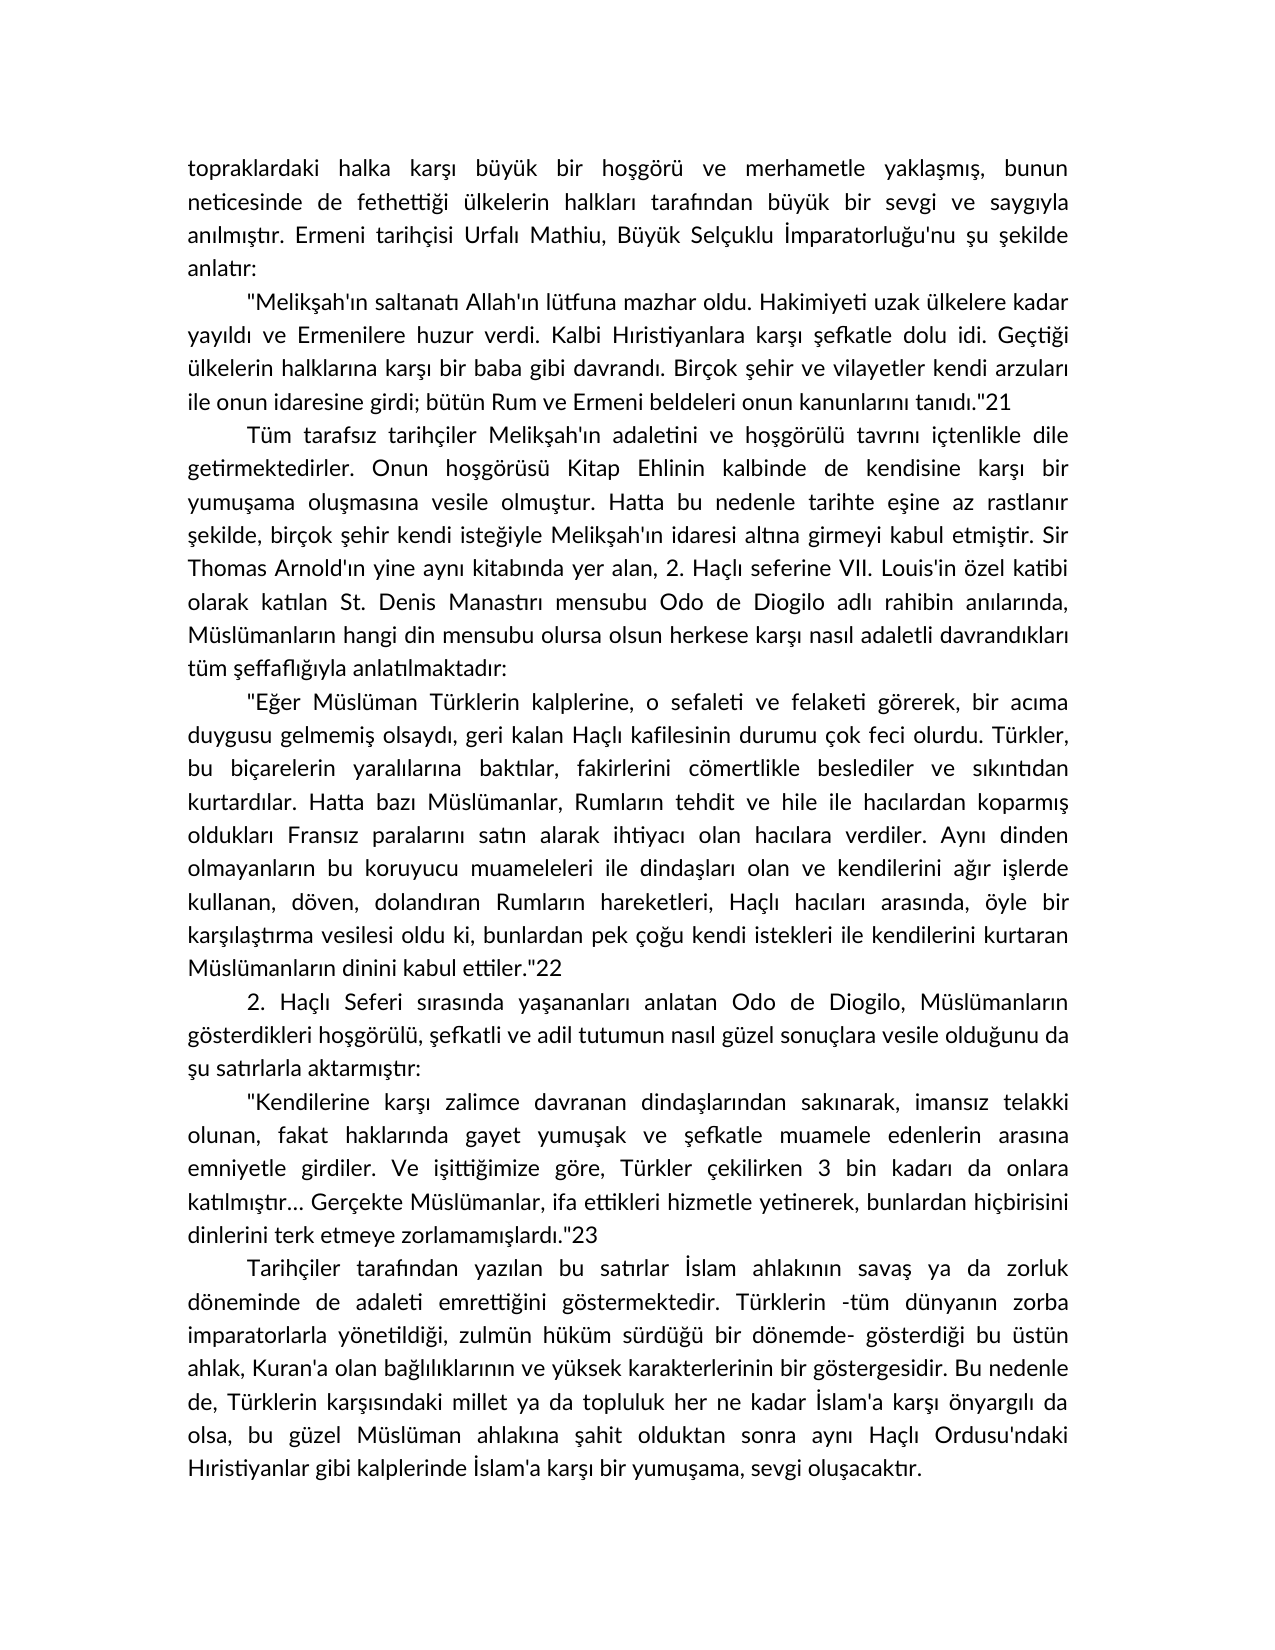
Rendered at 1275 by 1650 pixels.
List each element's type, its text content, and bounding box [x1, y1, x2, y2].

text Tarihçiler tarafından yazılan bu satırlar İslam ahlakının savaş ya da zorluk döneminde de adaleti emrettiğini göstermektedir. Türklerin -tüm dünyanın zorba imparatorlarla yönetildiği, zulmün hüküm sürdüğü bir dönemde- gösterdiği bu üstün ahlak, Kuran'a olan bağlılıklarının ve yüksek karakterlerinin bir göstergesidir. Bu nedenle de, Türklerin karşısındaki millet ya da topluluk her ne kadar İslam'a karşı önyargılı da olsa, bu güzel Müslüman ahlakına şahit olduktan sonra aynı Haçlı Ordusu'ndaki Hıristiyanlar gibi kalplerinde İslam'a karşı bir yumuşama, sevgi oluşacaktır. [187, 1250, 1070, 1483]
text "Kendilerine karşı zalimce davranan dindaşlarından sakınarak, imansız telakki olunan, fakat haklarında gayet yumuşak ve şefkatle muamele edenlerin arasına emniyetle girdiler. Ve işittiğimize göre, Türkler çekilirken 3 bin kadarı da onlara katılmıştır… Gerçekte Müslümanlar, ifa ettikleri hizmetle yetinerek, bunlardan hiçbirisini dinlerini terk etmeye zorlamamışlardı."23 [187, 1083, 1070, 1250]
text "Melikşah'ın saltanatı Allah'ın lütfuna mazhar oldu. Hakimiyeti uzak ülkelere kadar yayıldı ve Ermenilere huzur verdi. Kalbi Hıristiyanlara karşı şefkatle dolu idi. Geçtiği ülkelerin halklarına karşı bir baba gibi davrandı. Birçok şehir ve vilayetler kendi arzuları ile onun idaresine girdi; bütün Rum ve Ermeni beldeleri onun kanunlarını tanıdı."21 [187, 283, 1070, 417]
text topraklardaki halka karşı büyük bir hoşgörü ve merhametle yaklaşmış, bunun neticesinde de fethettiği ülkelerin halkları tarafından büyük bir sevgi ve saygıyla anılmıştır. Ermeni tarihçisi Urfalı Mathiu, Büyük Selçuklu İmparatorluğu'nu şu şekilde anlatır: [187, 150, 1070, 283]
text 2. Haçlı Seferi sırasında yaşananları anlatan Odo de Diogilo, Müslümanların gösterdikleri hoşgörülü, şefkatli ve adil tutumun nasıl güzel sonuçlara vesile olduğunu da şu satırlarla aktarmıştır: [187, 983, 1070, 1083]
text "Eğer Müslüman Türklerin kalplerine, o sefaleti ve felaketi görerek, bir acıma duygusu gelmemiş olsaydı, geri kalan Haçlı kafilesinin durumu çok feci olurdu. Türkler, bu biçarelerin yaralılarına baktılar, fakirlerini cömertlikle beslediler ve sıkıntıdan kurtardılar. Hatta bazı Müslümanlar, Rumların tehdit ve hile ile hacılardan koparmış oldukları Fransız paralarını satın alarak ihtiyacı olan hacılara verdiler. Aynı dinden olmayanların bu koruyucu muameleleri ile dindaşları olan ve kendilerini ağır işlerde kullanan, döven, dolandıran Rumların hareketleri, Haçlı hacıları arasında, öyle bir karşılaştırma vesilesi oldu ki, bunlardan pek çoğu kendi istekleri ile kendilerini kurtaran Müslümanların dinini kabul ettiler."22 [187, 683, 1070, 983]
text Tüm tarafsız tarihçiler Melikşah'ın adaletini ve hoşgörülü tavrını içtenlikle dile getirmektedirler. Onun hoşgörüsü Kitap Ehlinin kalbinde de kendisine karşı bir yumuşama oluşmasına vesile olmuştur. Hatta bu nedenle tarihte eşine az rastlanır şekilde, birçok şehir kendi isteğiyle Melikşah'ın idaresi altına girmeyi kabul etmiştir. Sir Thomas Arnold'ın yine aynı kitabında yer alan, 2. Haçlı seferine VII. Louis'in özel katibi olarak katılan St. Denis Manastırı mensubu Odo de Diogilo adlı rahibin anılarında, Müslümanların hangi din mensubu olursa olsun herkese karşı nasıl adaletli davrandıkları tüm şeffaflığıyla anlatılmaktadır: [187, 417, 1070, 683]
